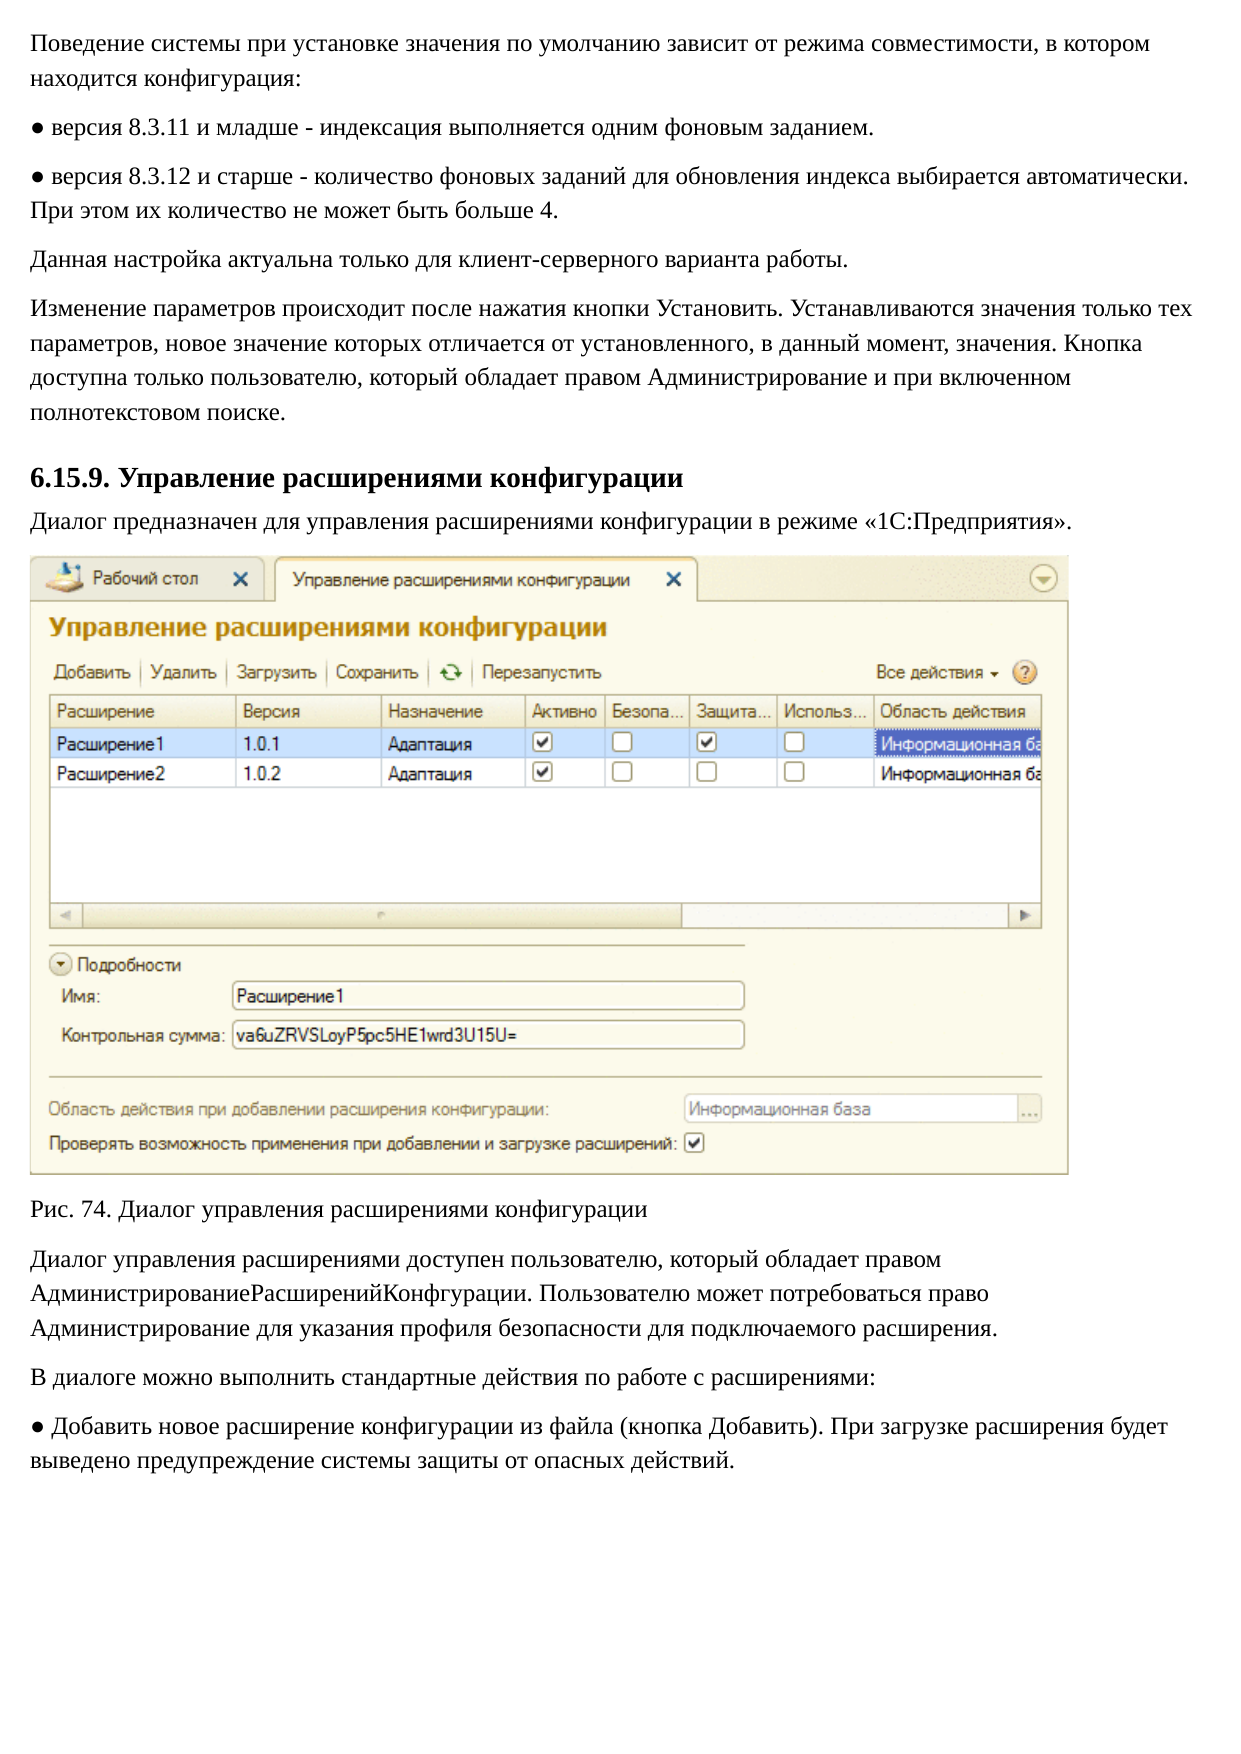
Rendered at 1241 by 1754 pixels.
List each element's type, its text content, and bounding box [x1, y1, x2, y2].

text Данная настройка актуальна только для клиент-серверного варианта работы. [30, 244, 1211, 273]
text ● версия 8.3.11 и младше ‑ индексация выполняется одним фоновым заданием. [30, 112, 1211, 140]
picture [29, 555, 1069, 1175]
text Диалог управления расширениями доступен пользователю, который обладает правом АдминистрированиеРасширенийКонфгурации. Пользователю может потребоваться право Администрирование для указания профиля безопасности для подключаемого расширения. [30, 1244, 1211, 1341]
text Диалог предназначен для управления расширениями конфигурации в режиме «1С:Предприятия». [30, 506, 1211, 535]
text В диалоге можно выполнить стандартные действия по работе с расширениями: [30, 1362, 1211, 1390]
text Поведение системы при установке значения по умолчанию зависит от режима совместимости, в котором находится конфигурация: [30, 28, 1211, 91]
text Рис. 74. Диалог управления расширениями конфигурации [30, 1194, 1211, 1223]
subtitle 6.15.9. Управление расширениями конфигурации [30, 460, 1211, 494]
text ● версия 8.3.12 и старше ‑ количество фоновых заданий для обновления индекса выбирается автоматически. При этом их количество не может быть больше 4. [30, 161, 1211, 224]
text Изменение параметров происходит после нажатия кнопки Установить. Устанавливаются значения только тех параметров, новое значение которых отличается от установленного, в данный момент, значения. Кнопка доступна только пользователю, который обладает правом Администрирование и при включенном полнотекстовом поиске. [30, 293, 1211, 426]
text ● Добавить новое расширение конфигурации из файла (кнопка Добавить). При загрузке расширения будет выведено предупреждение системы защиты от опасных действий. [30, 1411, 1211, 1474]
